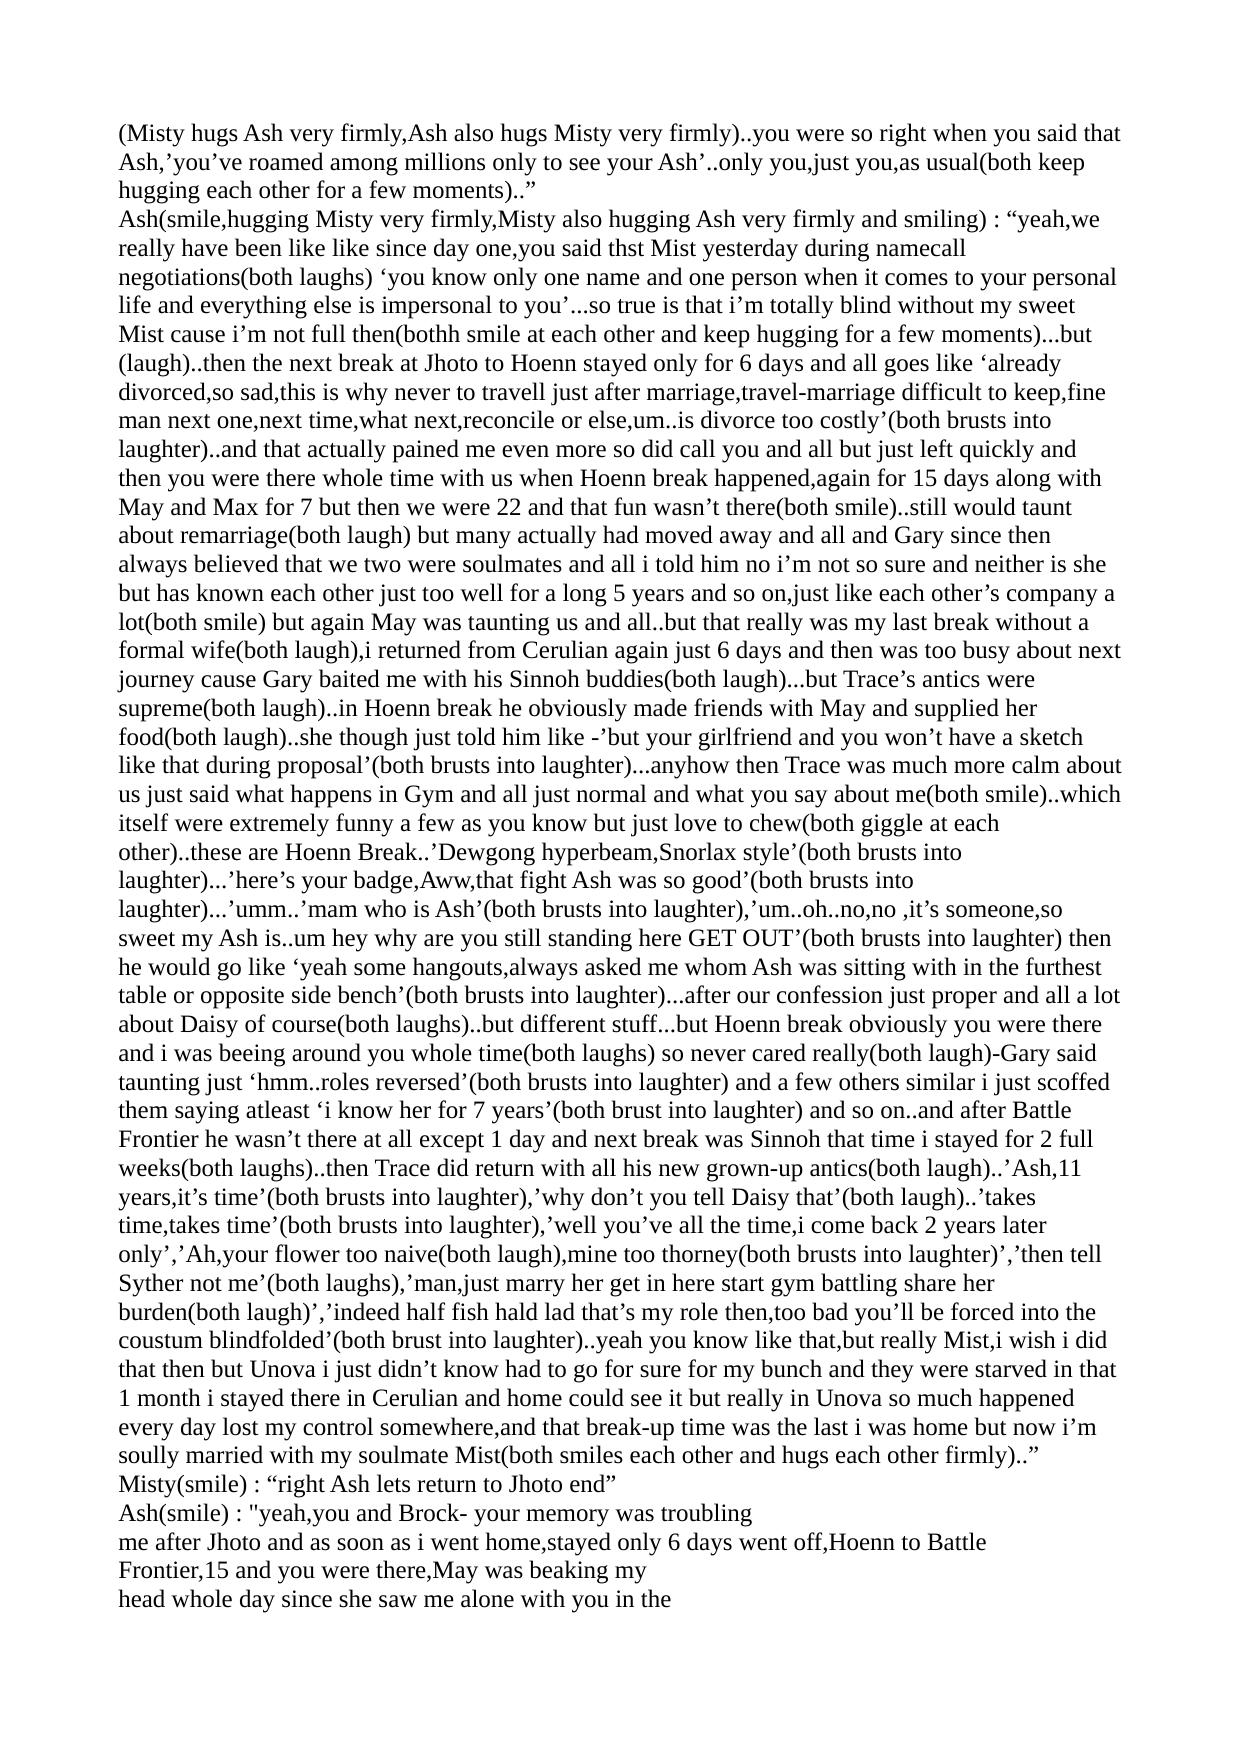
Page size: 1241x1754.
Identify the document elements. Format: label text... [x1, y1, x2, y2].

text Frontier,15 and you were there,May was beaking my [118, 1556, 1122, 1584]
text Ash(smile,hugging Misty very firmly,Misty also hugging Ash very firmly and smiling) : “yeah,we really have been like like since day one,you said thst Mist yesterday during namecall negotiations(both laughs) ‘you know only one name and one person when it comes to your personal life and everything else is impersonal to you’...so true is that i’m totally blind without my sweet Mist cause i’m not full then(bothh smile at each other and keep hugging for a few moments)...but (laugh)..then the next break at Jhoto to Hoenn stayed only for 6 days and all goes like ‘already divorced,so sad,this is why never to travell just after marriage,travel-marriage difficult to keep,fine man next one,next time,what next,reconcile or else,um..is divorce too costly’(both brusts into laughter)..and that actually pained me even more so did call you and all but just left quickly and then you were there whole time with us when Hoenn break happened,again for 15 days along with May and Max for 7 but then we were 22 and that fun wasn’t there(both smile)..still would taunt about remarriage(both laugh) but many actually had moved away and all and Gary since then always believed that we two were soulmates and all i told him no i’m not so sure and neither is she but has known each other just too well for a long 5 years and so on,just like each other’s company a lot(both smile) but again May was taunting us and all..but that really was my last break without a formal wife(both laugh),i returned from Cerulian again just 6 days and then was too busy about next journey cause Gary baited me with his Sinnoh buddies(both laugh)...but Trace’s antics were supreme(both laugh)..in Hoenn break he obviously made friends with May and supplied her food(both laugh)..she though just told him like -’but your girlfriend and you won’t have a sketch like that during proposal’(both brusts into laughter)...anyhow then Trace was much more calm about us just said what happens in Gym and all just normal and what you say about me(both smile)..which itself were extremely funny a few as you know but just love to chew(both giggle at each other)..these are Hoenn Break..’Dewgong hyperbeam,Snorlax style’(both brusts into laughter)...’here’s your badge,Aww,that fight Ash was so good’(both brusts into laughter)...’umm..’mam who is Ash’(both brusts into laughter),’um..oh..no,no ,it’s someone,so sweet my Ash is..um hey why are you still standing here GET OUT’(both brusts into laughter) then he would go like ‘yeah some hangouts,always asked me whom Ash was sitting with in the furthest table or opposite side bench’(both brusts into laughter)...after our confession just proper and all a lot about Daisy of course(both laughs)..but different stuff...but Hoenn break obviously you were there and i was beeing around you whole time(both laughs) so never cared really(both laugh)-Gary said taunting just ‘hmm..roles reversed’(both brusts into laughter) and a few others similar i just scoffed them saying atleast ‘i know her for 7 years’(both brust into laughter) and so on..and after Battle Frontier he wasn’t there at all except 1 day and next break was Sinnoh that time i stayed for 2 full weeks(both laughs)..then Trace did return with all his new grown-up antics(both laugh)..’Ash,11 years,it’s time’(both brusts into laughter),’why don’t you tell Daisy that’(both laugh)..’takes time,takes time’(both brusts into laughter),’well you’ve all the time,i come back 2 years later only’,’Ah,your flower too naive(both laugh),mine too thorney(both brusts into laughter)’,’then tell Syther not me’(both laughs),’man,just marry her get in here start gym battling share her burden(both laugh)’,’indeed half fish hald lad that’s my role then,too bad you’ll be forced into the coustum blindfolded’(both brust into laughter)..yeah you know like that,but really Mist,i wish i did that then but Unova i just didn’t know had to go for sure for my bunch and they were starved in that 1 month i stayed there in Cerulian and home could see it but really in Unova so much happened every day lost my control somewhere,and that break-up time was the last i was home but now i’m soully married with my soulmate Mist(both smiles each other and hugs each other firmly)..” [118, 204, 1122, 1469]
text (Misty hugs Ash very firmly,Ash also hugs Misty very firmly)..you were so right when you said that Ash,’you’ve roamed among millions only to see your Ash’..only you,just you,as usual(both keep hugging each other for a few moments)..” [118, 118, 1122, 204]
text Ash(smile) : "yeah,you and Brock- your memory was troubling [118, 1498, 1122, 1527]
text me after Jhoto and as soon as i went home,stayed only 6 days went off,Hoenn to Battle [118, 1527, 1122, 1556]
text Misty(smile) : “right Ash lets return to Jhoto end” [118, 1469, 1122, 1498]
text head whole day since she saw me alone with you in the [118, 1584, 1122, 1613]
